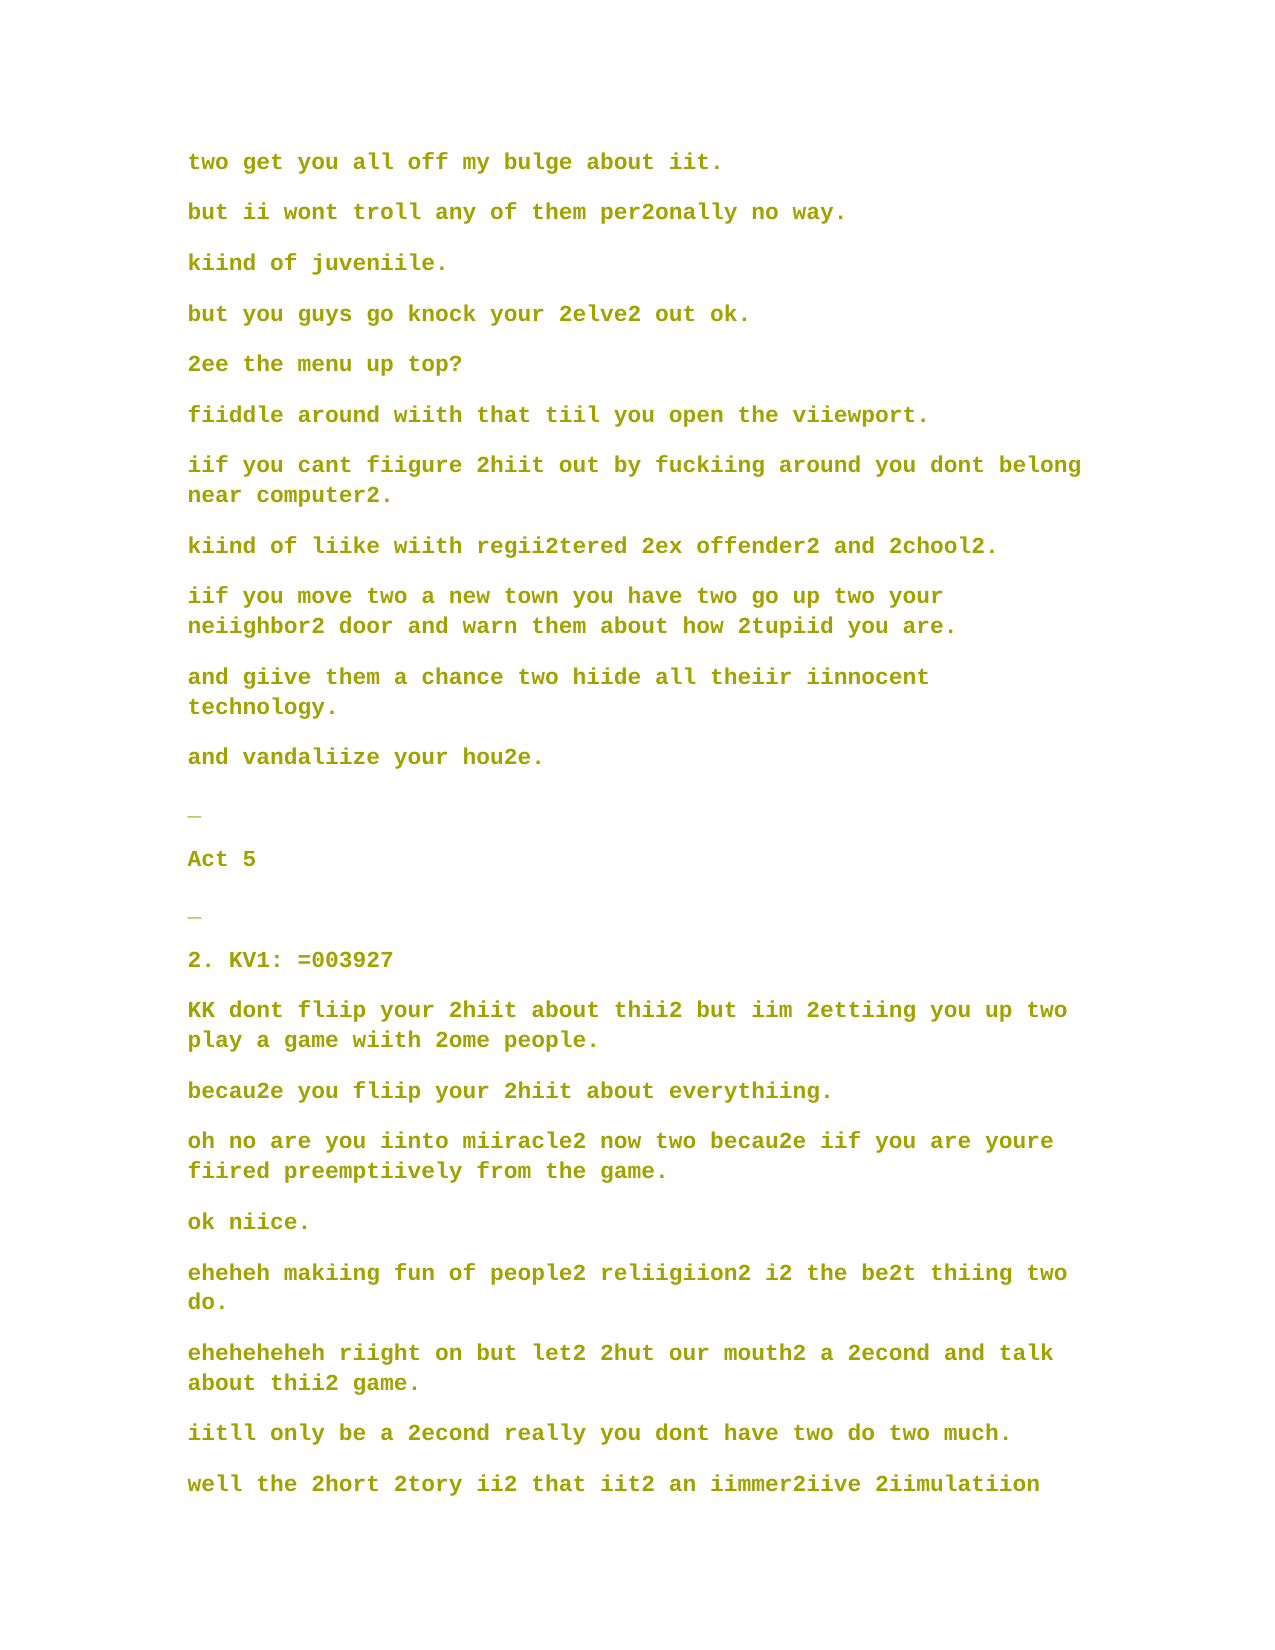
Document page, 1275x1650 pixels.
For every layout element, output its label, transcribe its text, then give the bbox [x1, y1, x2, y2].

text but ii wont troll any of them per2onally no way. [187, 201, 1087, 227]
text _ [187, 897, 1087, 923]
text and vandaliize your hou2e. [187, 746, 1087, 772]
text kiind of juveniile. [187, 251, 1087, 277]
text Act 5 [187, 847, 1087, 873]
text iif you cant fiigure 2hiit out by fuckiing around you dont belong near computer2. [187, 454, 1087, 509]
text 2ee the menu up top? [187, 352, 1087, 378]
text but you guys go knock your 2elve2 out ok. [187, 302, 1087, 328]
text and giive them a chance two hiide all theiir iinnocent technology. [187, 665, 1087, 721]
text fiiddle around wiith that tiil you open the viiewport. [187, 403, 1087, 429]
text KK dont fliip your 2hiit about thii2 but iim 2ettiing you up two play a game wiith 2ome people. [187, 999, 1087, 1054]
text two get you all off my bulge about iit. [187, 150, 1087, 176]
text iif you move two a new town you have two go up two your neiighbor2 door and warn them about how 2tupiid you are. [187, 585, 1087, 641]
text oh no are you iinto miiracle2 now two becau2e iif you are youre fiired preemptiively from the game. [187, 1130, 1087, 1186]
text eheheheheh riight on but let2 2hut our mouth2 a 2econd and talk about thii2 game. [187, 1341, 1087, 1397]
text 2. KV1: =003927 [187, 948, 1087, 974]
text iitll only be a 2econd really you dont have two do two much. [187, 1422, 1087, 1448]
text eheheh makiing fun of people2 reliigiion2 i2 the be2t thiing two do. [187, 1261, 1087, 1317]
text becau2e you fliip your 2hiit about everythiing. [187, 1079, 1087, 1105]
text ok niice. [187, 1210, 1087, 1236]
text well the 2hort 2tory ii2 that iit2 an iimmer2iive 2iimulatiion [187, 1472, 1087, 1498]
text kiind of liike wiith regii2tered 2ex offender2 and 2chool2. [187, 534, 1087, 560]
text _ [187, 796, 1087, 822]
